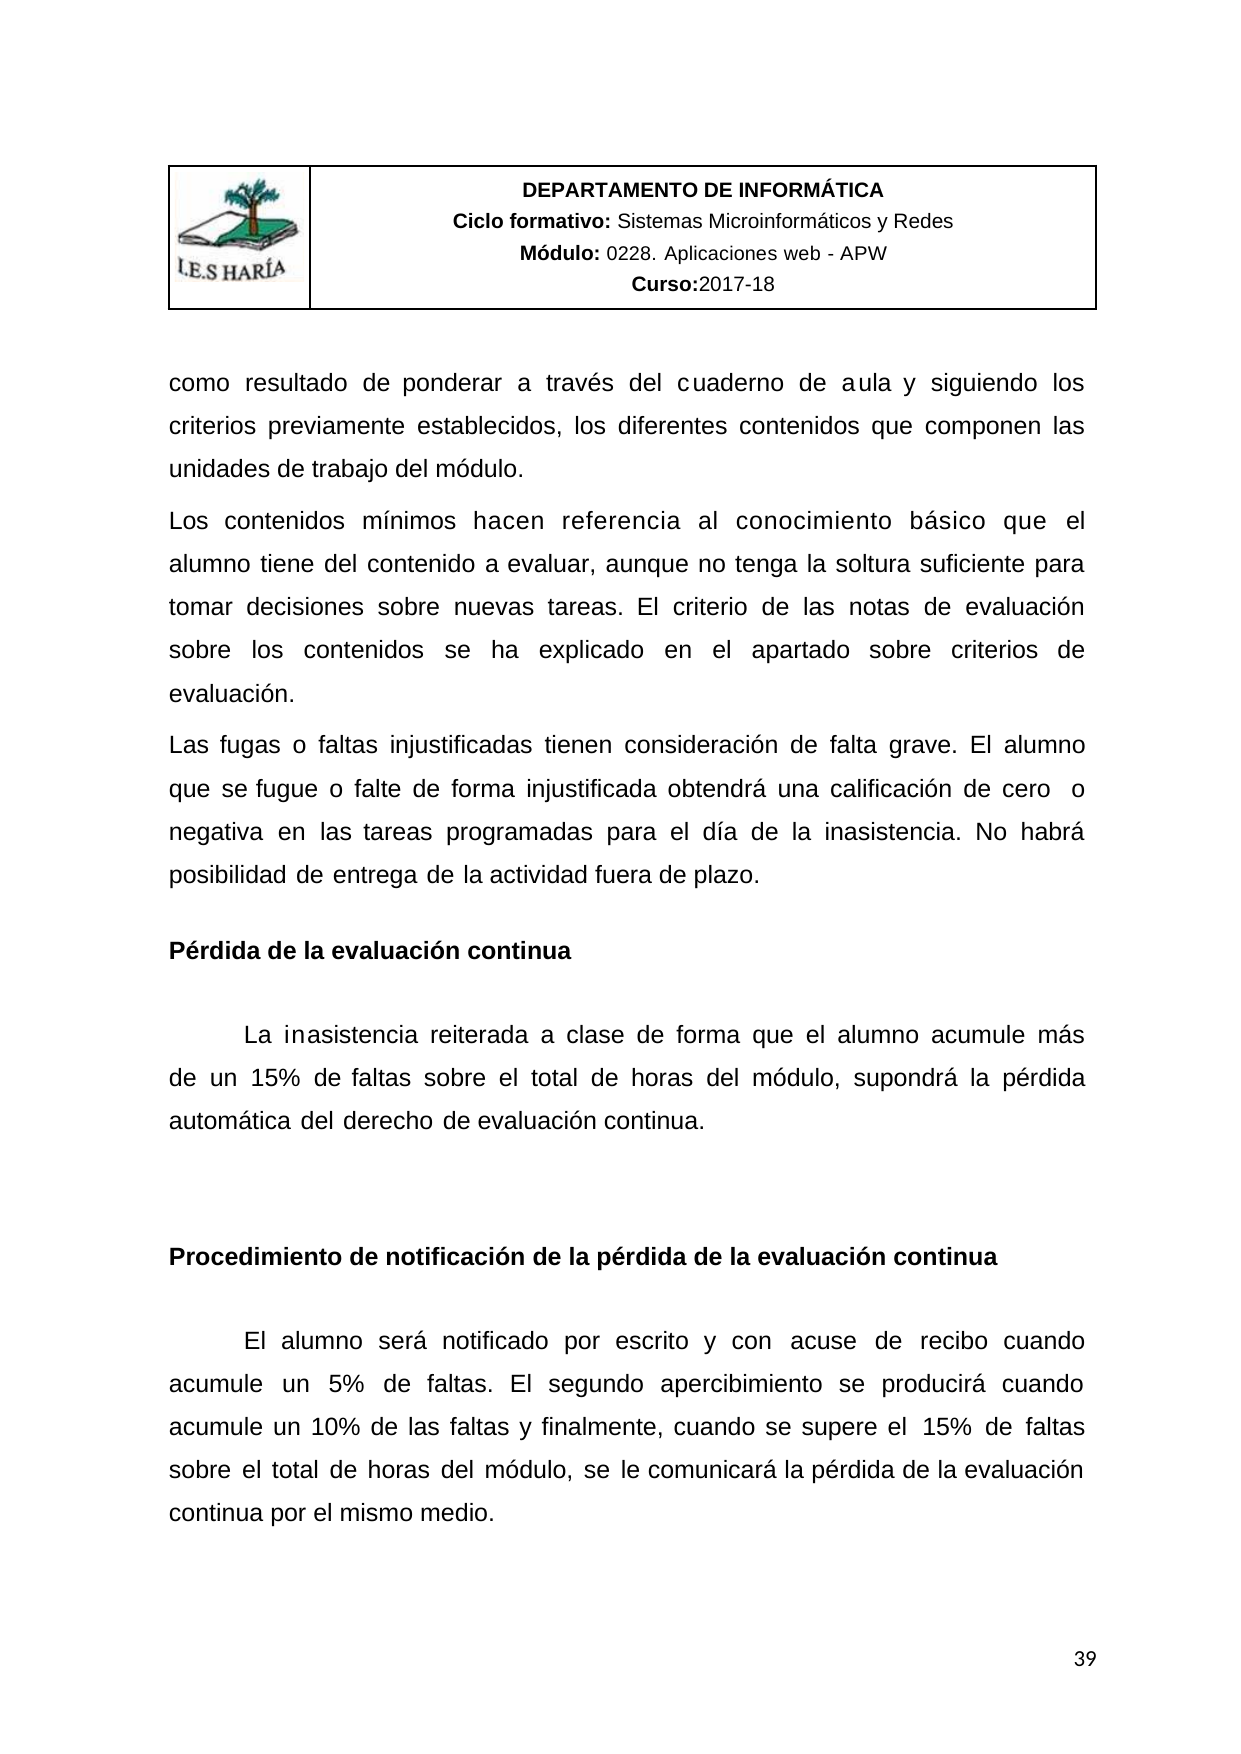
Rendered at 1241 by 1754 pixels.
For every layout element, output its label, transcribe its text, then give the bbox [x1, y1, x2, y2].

picture [174, 172, 305, 282]
text Las fugas o faltas injustificadas tienen consideración de falta grave. El alumno que se fugue o falte de forma injustificada obtendrá una calificación de cero o negativa en las tareas programadas para el día de la inasistencia. No habrá posibilidad de entrega de la actividad fuera de plazo. [169, 731, 1085, 889]
text Pérdida de la evaluación continua [169, 936, 1096, 965]
text Procedimiento de notificación de la pérdida de la evaluación continua [169, 1242, 1096, 1271]
text como resultado de ponderar a través del cuaderno de aula y siguiendo los criterios previamente establecidos, los diferentes contenidos que componen las unidades de trabajo del módulo. [169, 368, 1085, 483]
text Los contenidos mínimos hacen referencia al conocimiento básico que el alumno tiene del contenido a evaluar, aunque no tenga la soltura suficiente para tomar decisiones sobre nuevas tareas. El criterio de las notas de evaluación sobre los contenidos se ha explicado en el apartado sobre criterios de evaluación. [169, 506, 1085, 707]
text El alumno será notificado por escrito y con acuse de recibo cuando acumule un 5% de faltas. El segundo apercibimiento se producirá cuando acumule un 10% de las faltas y finalmente, cuando se supere el 15% de faltas sobre el total de horas del módulo, se le comunicará la pérdida de la evaluación continua por el mismo medio. [169, 1326, 1085, 1527]
text La inasistencia reiterada a clase de forma que el alumno acumule más de un 15% de faltas sobre el total de horas del módulo, supondrá la pérdida automática del derecho de evaluación continua. [169, 1020, 1085, 1135]
